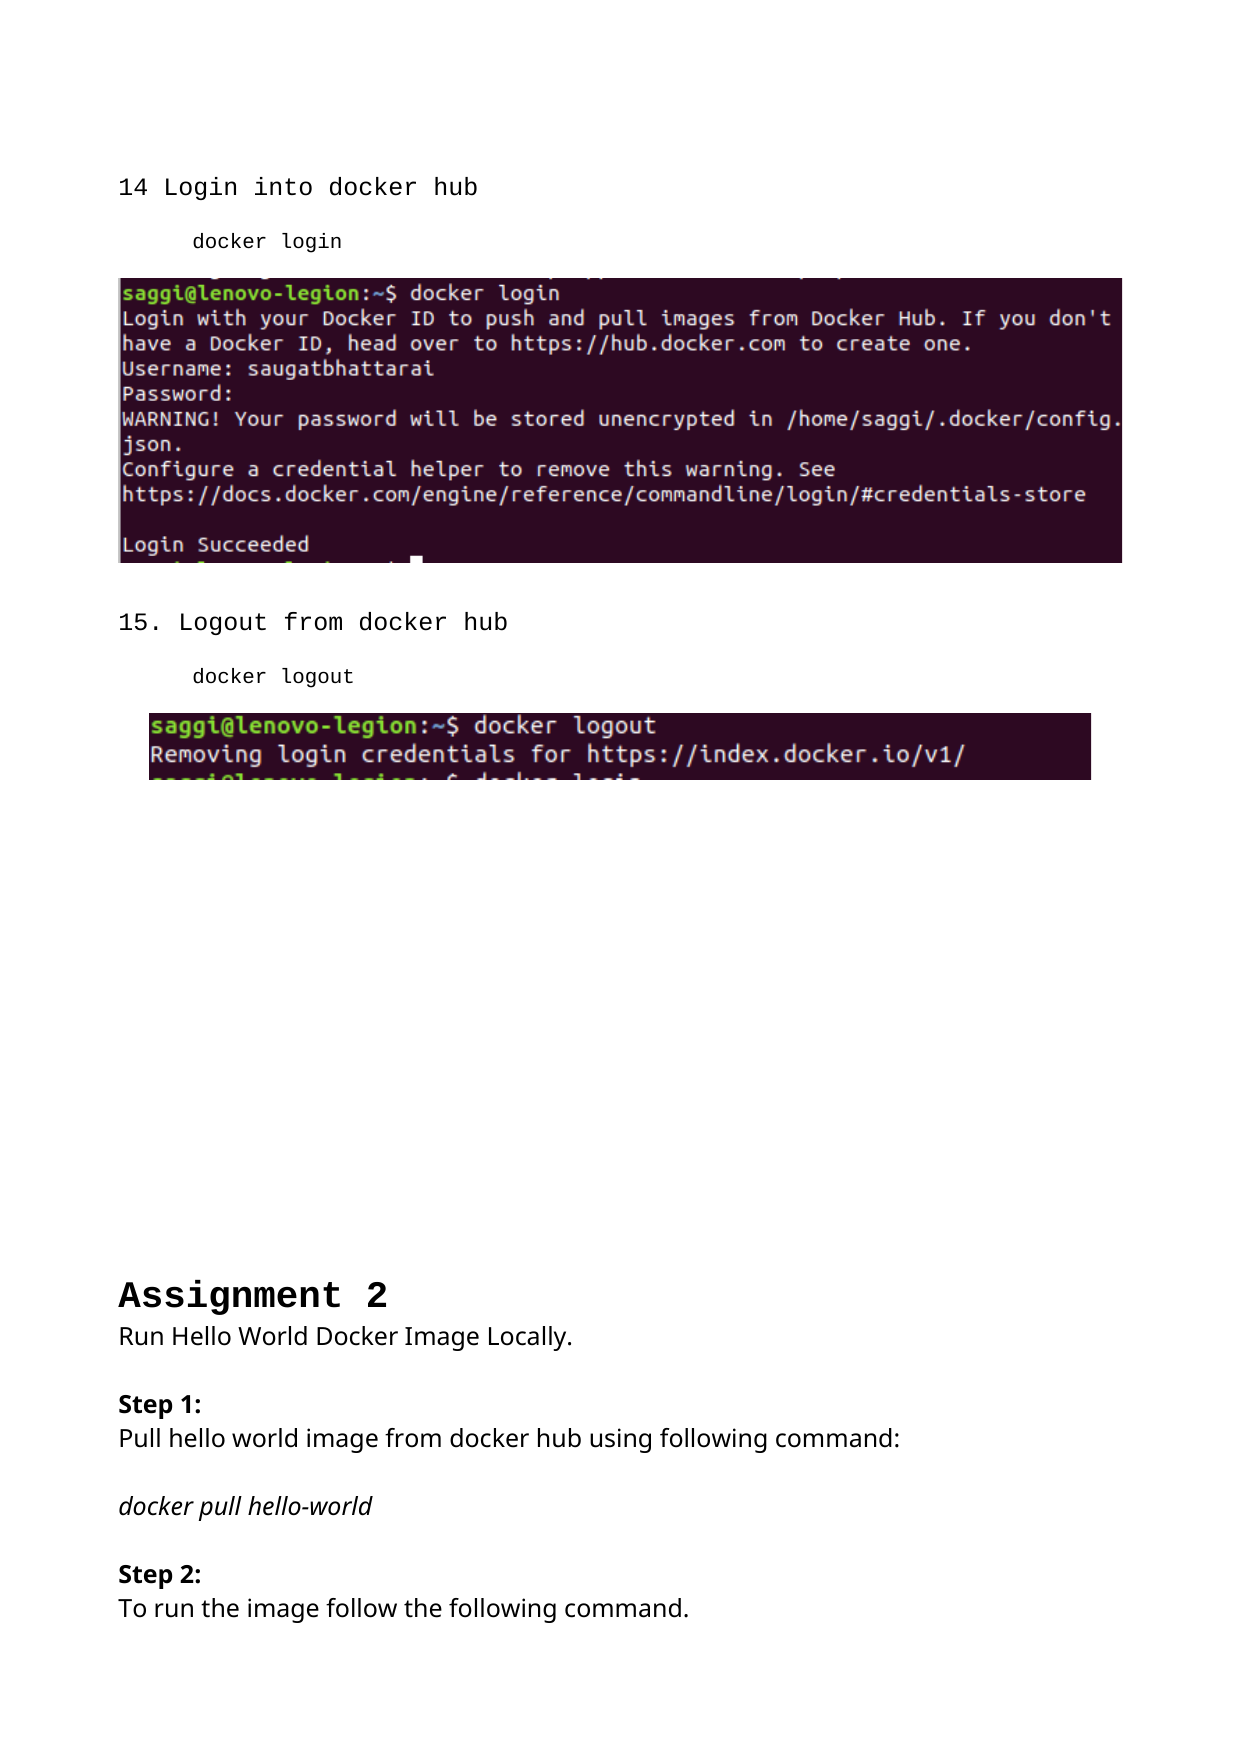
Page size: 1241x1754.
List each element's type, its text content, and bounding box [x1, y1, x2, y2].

text Step 1: [118, 1386, 1122, 1421]
text docker logout [118, 666, 1122, 690]
text docker login [118, 231, 1122, 255]
picture [149, 713, 1092, 780]
text 15. Logout from docker hub [118, 610, 1122, 638]
text Assignment 2 [118, 1276, 1122, 1318]
text To run the image follow the following command. [118, 1591, 1122, 1625]
text Pull hello world image from docker hub using following command: [118, 1421, 1122, 1454]
text Run Hello World Docker Image Locally. [118, 1318, 1122, 1352]
text Step 2: [118, 1557, 1122, 1591]
text 14 Login into docker hub [118, 175, 1122, 203]
text docker pull hello-world [118, 1489, 1122, 1523]
picture [118, 278, 1123, 563]
